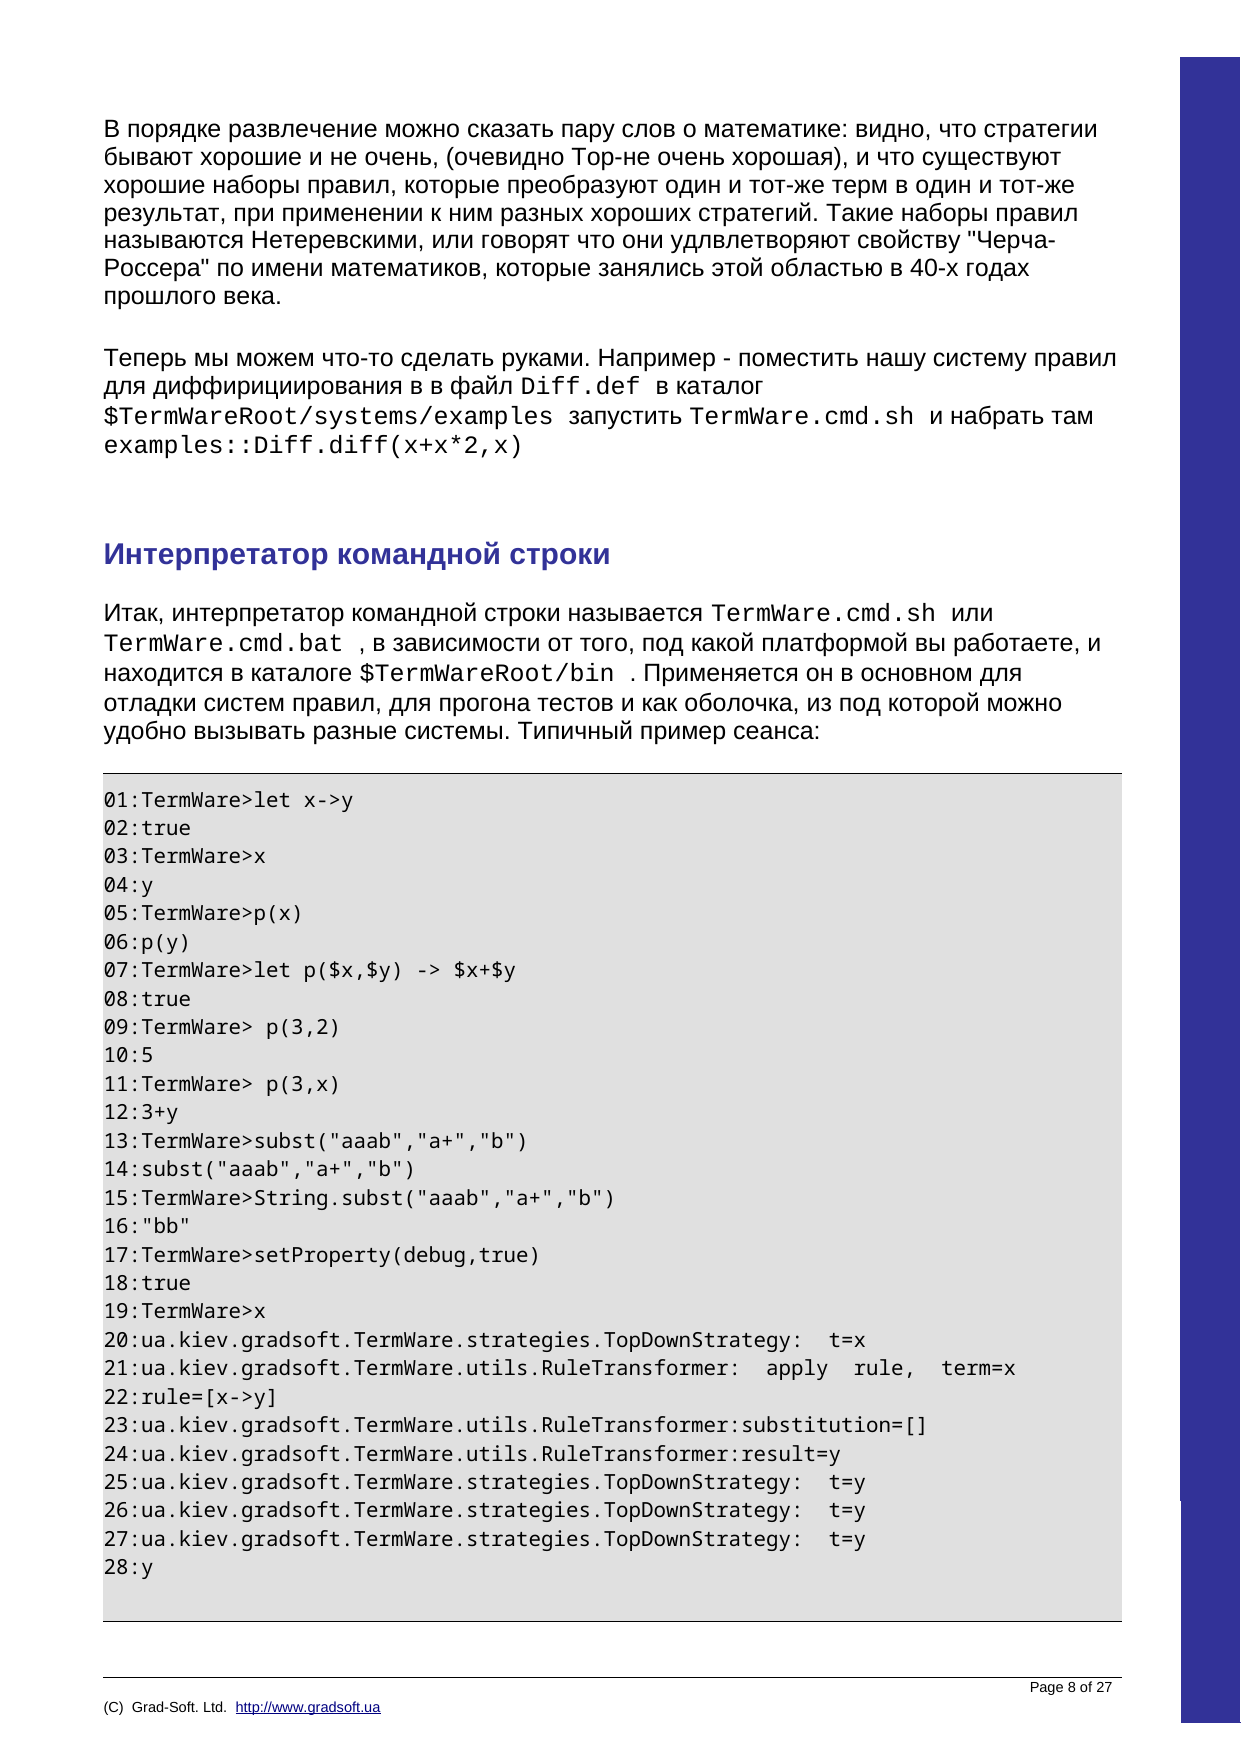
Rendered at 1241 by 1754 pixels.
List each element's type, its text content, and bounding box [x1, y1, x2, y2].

text 03:TermWare>x [103, 842, 1122, 870]
text 06:p(y) [103, 927, 1122, 955]
text 26:ua.kiev.gradsoft.TermWare.strategies.TopDownStrategy: t=y [103, 1496, 1122, 1524]
text 28:y [103, 1552, 1122, 1569]
text 25:ua.kiev.gradsoft.TermWare.strategies.TopDownStrategy: t=y [103, 1467, 1122, 1496]
text 22:rule=[x->y] [103, 1382, 1122, 1410]
text 14:subst("aaab","a+","b") [103, 1154, 1122, 1183]
subtitle Интерпретатор командной строки [103, 537, 1122, 571]
text 18:true [103, 1268, 1122, 1297]
text В порядке развлечение можно сказать пару слов о математике: видно, что стратегии бывают хорошие и не очень, (очевидно Top-не очень хорошая), и что существуют хорошие наборы правил, которые преобразуют один и тот-же терм в один и тот-же результат, при применении к ним разных хороших стратегий. Такие наборы правил называются Нетеревскими, или говорят что они удлвлетворяют свойству "Черча-Россера" по имени математиков, которые занялись этой областью в 40-х годах прошлого века. [103, 115, 1122, 310]
text 07:TermWare>let p($x,$y) -> $x+$y [103, 955, 1122, 984]
text 20:ua.kiev.gradsoft.TermWare.strategies.TopDownStrategy: t=x [103, 1325, 1122, 1353]
text Итак, интерпретатор командной строки называется TermWare.cmd.sh или TermWare.cmd.bat , в зависимости от того, под какой платформой вы работаете, и находится в каталоге $TermWareRoot/bin . Применяется он в основном для отладки систем правил, для прогона тестов и как оболочка, из под которой можно удобно вызывать разные системы. Типичный пример сеанса: [103, 599, 1122, 745]
text 19:TermWare>x [103, 1297, 1122, 1325]
text 21:ua.kiev.gradsoft.TermWare.utils.RuleTransformer: apply rule, term=x [103, 1353, 1122, 1382]
text 05:TermWare>p(x) [103, 898, 1122, 927]
text 04:y [103, 870, 1122, 898]
text 13:TermWare>subst("aaab","a+","b") [103, 1126, 1122, 1154]
text 10:5 [103, 1041, 1122, 1069]
text 16:"bb" [103, 1211, 1122, 1240]
text 02:true [103, 813, 1122, 842]
text 27:ua.kiev.gradsoft.TermWare.strategies.TopDownStrategy: t=y [103, 1524, 1122, 1552]
text 01:TermWare>let x->y [103, 774, 1122, 813]
text 15:TermWare>String.subst("aaab","a+","b") [103, 1183, 1122, 1211]
text 23:ua.kiev.gradsoft.TermWare.utils.RuleTransformer:substitution=[] [103, 1410, 1122, 1439]
text 11:TermWare> p(3,x) [103, 1069, 1122, 1097]
text 09:TermWare> p(3,2) [103, 1012, 1122, 1041]
text 08:true [103, 984, 1122, 1012]
text 12:3+y [103, 1097, 1122, 1126]
text 17:TermWare>setProperty(debug,true) [103, 1240, 1122, 1268]
text 24:ua.kiev.gradsoft.TermWare.utils.RuleTransformer:result=y [103, 1439, 1122, 1467]
text Теперь мы можем что-то сделать руками. Например - поместить нашу систему правил для диффирициирования в в файл Diff.def в каталог $TermWareRoot/systems/examples запустить TermWare.cmd.sh и набрать там examples::Diff.diff(x+x*2,x) [103, 344, 1122, 461]
